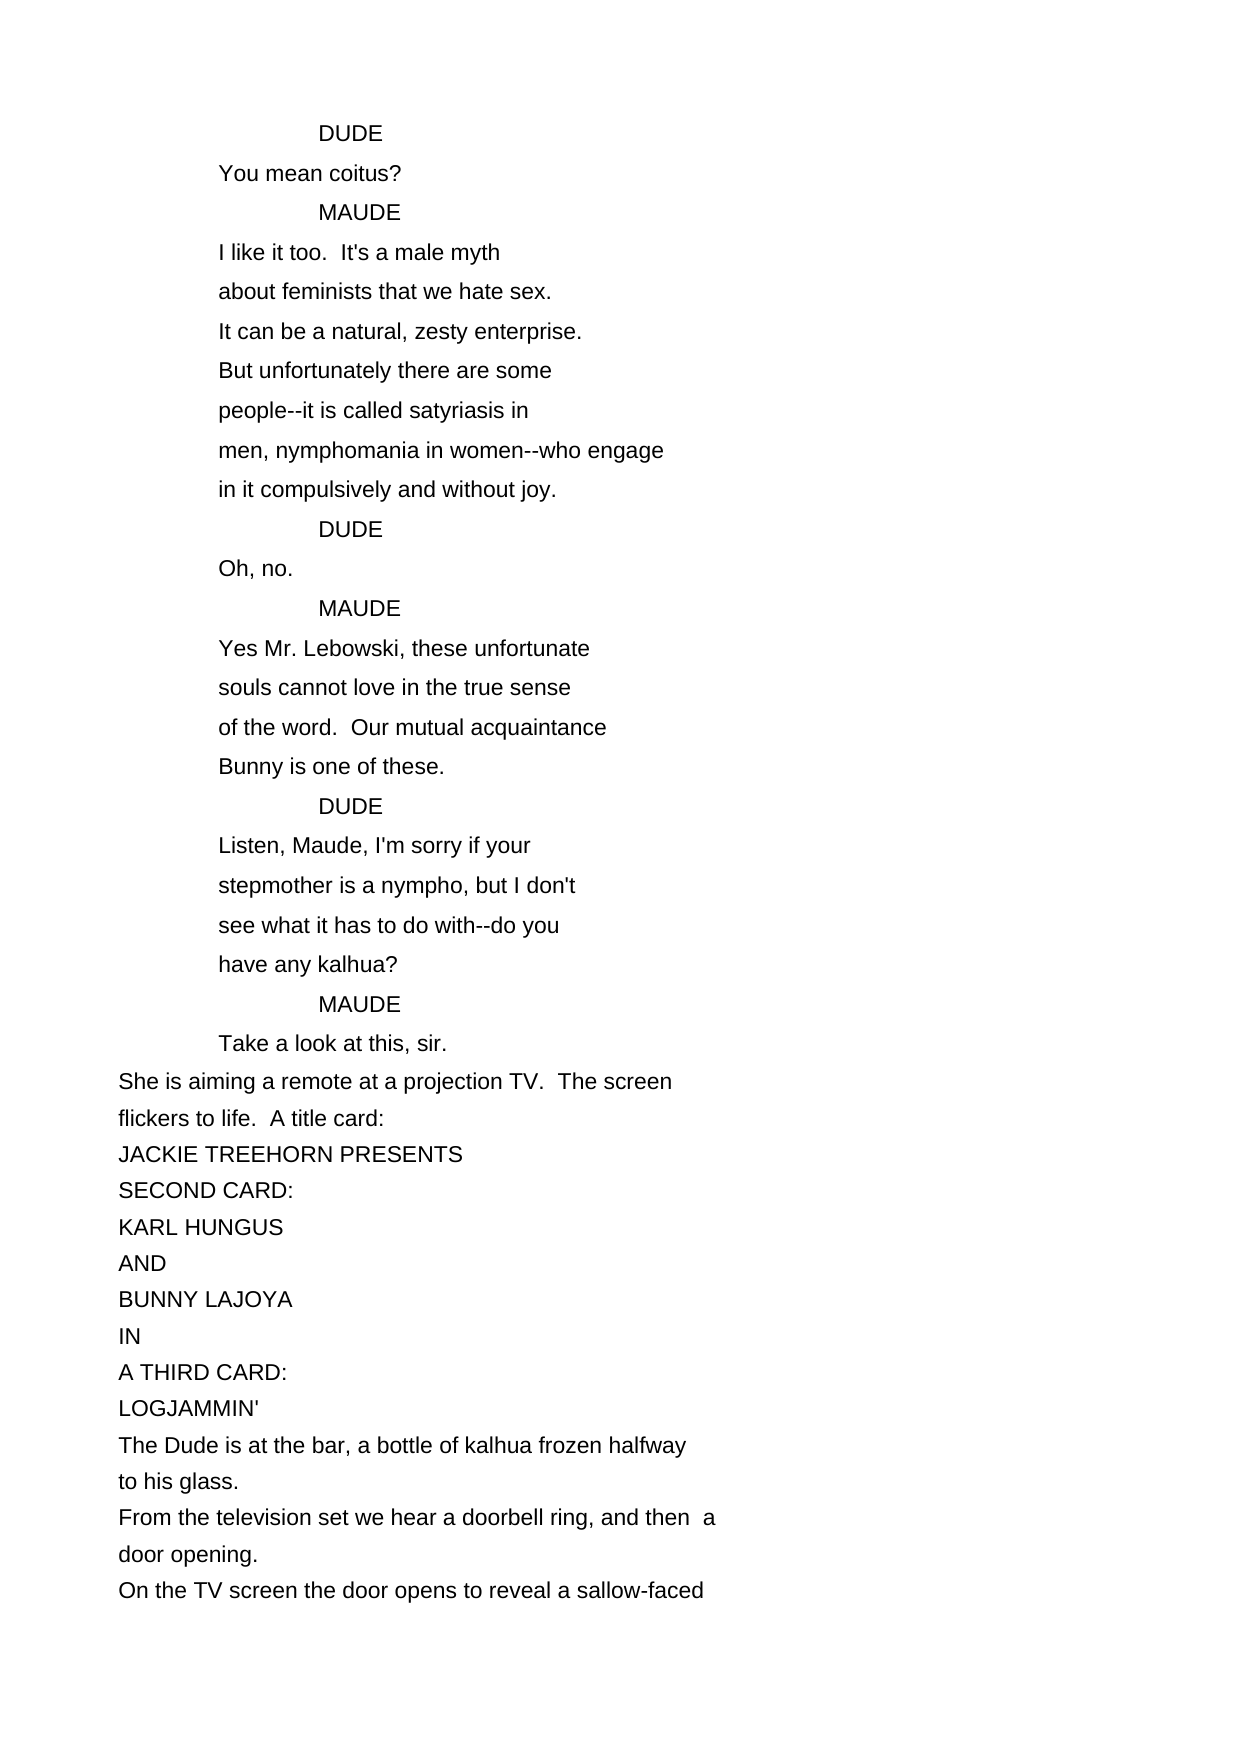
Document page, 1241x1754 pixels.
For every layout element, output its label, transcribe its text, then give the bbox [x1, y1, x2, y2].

text Bunny is one of these. [118, 751, 1122, 780]
text stepmother is a nympho, but I don't [118, 870, 1122, 899]
text Yes Mr. Lebowski, these unfortunate [118, 633, 1122, 661]
text door opening. [118, 1541, 1122, 1567]
text You mean coitus? [118, 158, 1122, 186]
text SECOND CARD: [118, 1177, 1122, 1203]
text MAUDE [118, 197, 1122, 226]
text of the word. Our mutual acquaintance [118, 712, 1122, 741]
text A THIRD CARD: [118, 1359, 1122, 1385]
text men, nymphomania in women--who engage [118, 435, 1122, 463]
text Take a look at this, sir. [118, 1028, 1122, 1057]
text KARL HUNGUS [118, 1213, 1122, 1240]
text IN [118, 1323, 1122, 1349]
text in it compulsively and without joy. [118, 474, 1122, 503]
text JACKIE TREEHORN PRESENTS [118, 1141, 1122, 1167]
text Oh, no. [118, 553, 1122, 582]
text to his glass. [118, 1468, 1122, 1494]
text It can be a natural, zesty enterprise. [118, 316, 1122, 345]
text people--it is called satyriasis in [118, 395, 1122, 424]
text DUDE [118, 118, 1122, 147]
text souls cannot love in the true sense [118, 672, 1122, 701]
text But unfortunately there are some [118, 356, 1122, 384]
text LOGJAMMIN' [118, 1395, 1122, 1422]
text BUNNY LAJOYA [118, 1286, 1122, 1313]
text The Dude is at the bar, a bottle of kalhua frozen halfway [118, 1432, 1122, 1458]
text have any kalhua? [118, 949, 1122, 978]
text Listen, Maude, I'm sorry if your [118, 831, 1122, 859]
text AND [118, 1250, 1122, 1276]
text On the TV screen the door opens to reveal a sallow-faced [118, 1577, 1122, 1603]
text I like it too. It's a male myth [118, 237, 1122, 266]
text see what it has to do with--do you [118, 910, 1122, 938]
text DUDE [118, 791, 1122, 820]
text From the television set we hear a doorbell ring, and then a [118, 1504, 1122, 1531]
text MAUDE [118, 989, 1122, 1018]
text about feminists that we hate sex. [118, 276, 1122, 305]
text flickers to life. A title card: [118, 1104, 1122, 1131]
text MAUDE [118, 593, 1122, 622]
text DUDE [118, 514, 1122, 543]
text She is aiming a remote at a projection TV. The screen [118, 1068, 1122, 1094]
